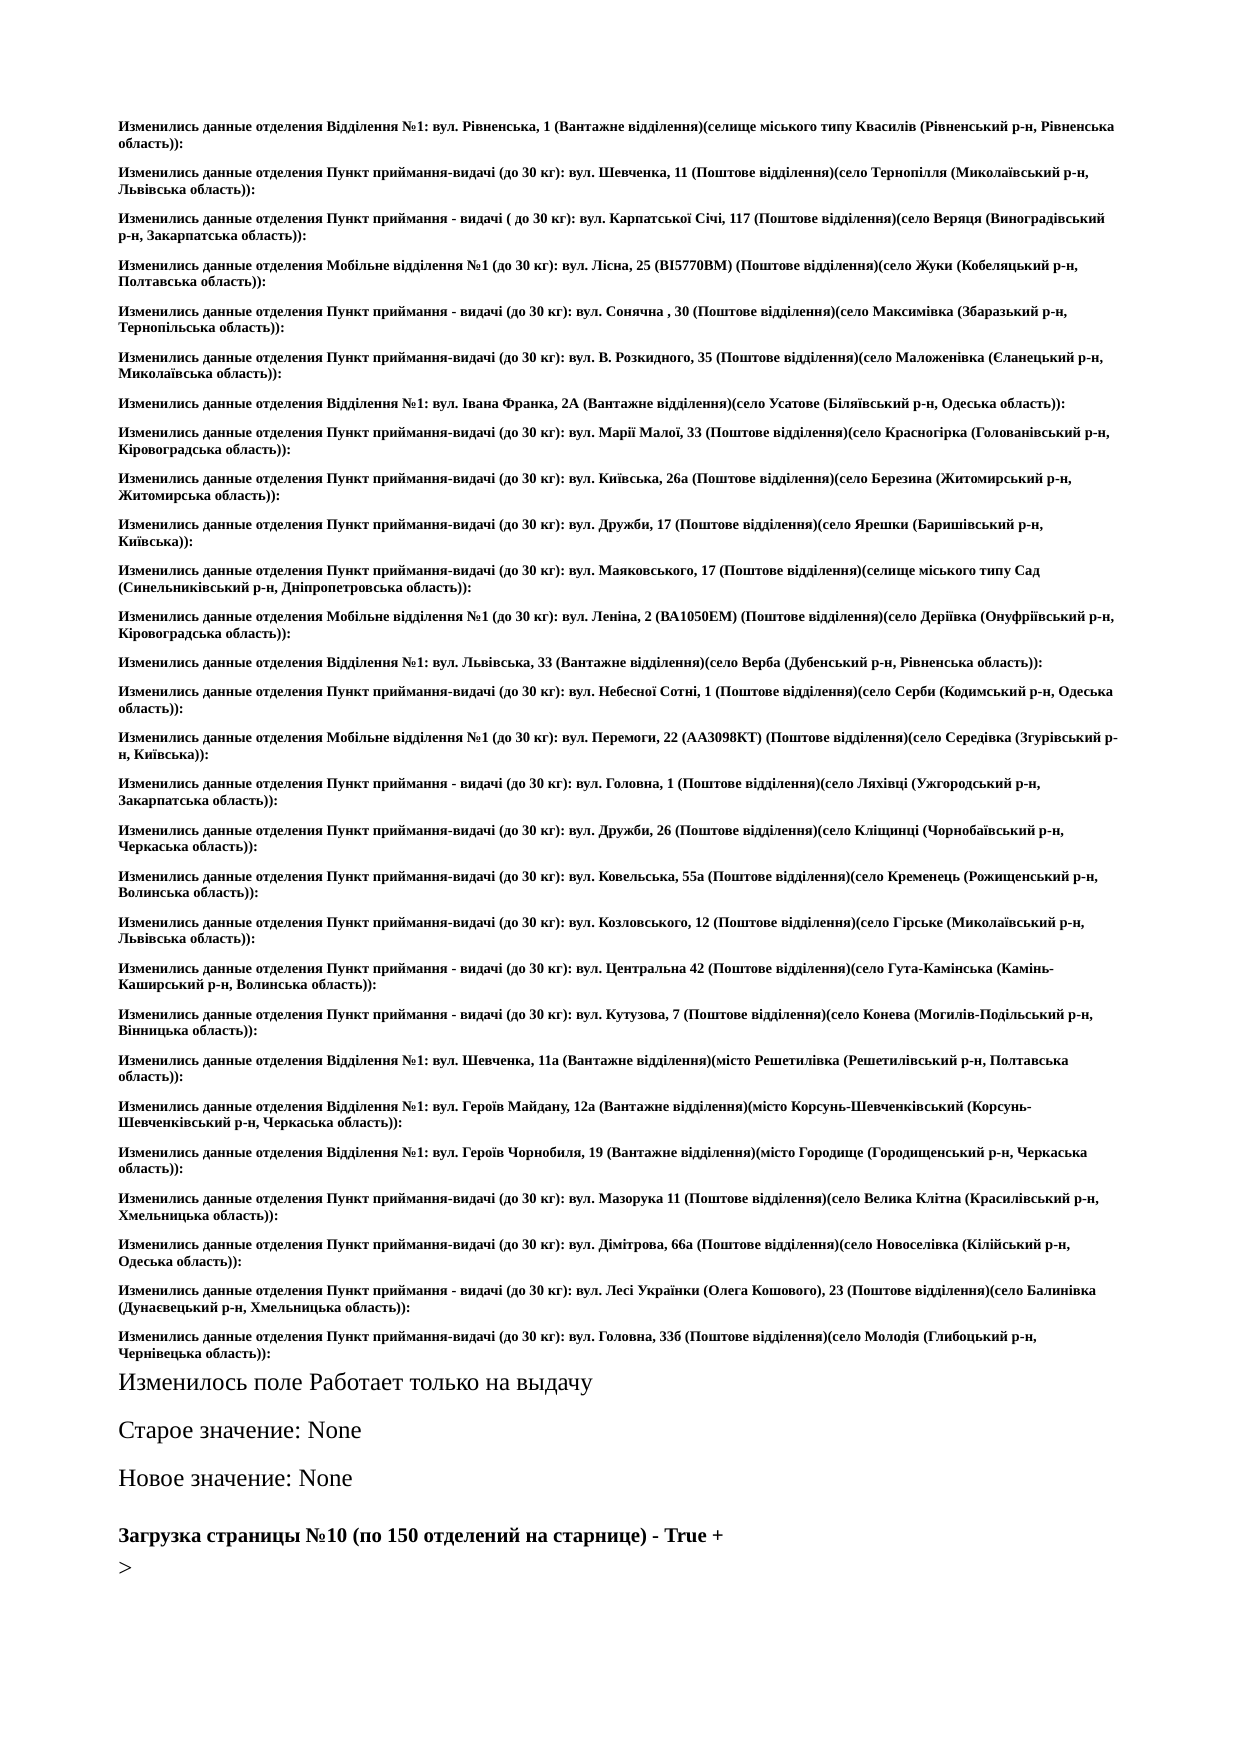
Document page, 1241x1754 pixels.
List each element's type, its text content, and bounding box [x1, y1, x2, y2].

subtitle Изменились данные отделения Пункт приймання-видачі (до 30 кг): вул. Київська, 26а (Поштове відділення)(село Березина (Житомирський р-н, Житомирська область)): [118, 470, 1122, 503]
subtitle Изменились данные отделения Відділення №1: вул. Івана Франка, 2А (Вантажне відділення)(село Усатове (Біляївський р-н, Одеська область)): [118, 394, 1122, 411]
text Новое значение: None [118, 1463, 1122, 1491]
subtitle Изменились данные отделения Пункт приймання-видачі (до 30 кг): вул. Марії Малої, 33 (Поштове відділення)(село Красногірка (Голованівський р-н, Кіровоградська область)): [118, 424, 1122, 457]
subtitle Изменились данные отделения Пункт приймання-видачі (до 30 кг): вул. Ковельська, 55а (Поштове відділення)(село Кременець (Рожищенський р-н, Волинська область)): [118, 867, 1122, 901]
text > [118, 1553, 1122, 1582]
subtitle Изменились данные отделения Мобільне відділення №1 (до 30 кг): вул. Леніна, 2 (ВА1050ЕМ) (Поштове відділення)(село Деріївка (Онуфріївський р-н, Кіровоградська область)): [118, 608, 1122, 641]
subtitle Изменились данные отделения Пункт приймання-видачі (до 30 кг): вул. Маяковського, 17 (Поштове відділення)(селище міського типу Сад (Синельниківський р-н, Дніпропетровська область)): [118, 562, 1122, 595]
subtitle Изменились данные отделения Пункт приймання - видачі (до 30 кг): вул. Головна, 1 (Поштове відділення)(село Ляхівці (Ужгородський р-н, Закарпатська область)): [118, 775, 1122, 809]
subtitle Изменились данные отделения Мобільне відділення №1 (до 30 кг): вул. Перемоги, 22 (АА3098КТ) (Поштове відділення)(село Середівка (Згурівський р-н, Київська)): [118, 729, 1122, 763]
subtitle Изменились данные отделения Відділення №1: вул. Героїв Майдану, 12а (Вантажне відділення)(місто Корсунь-Шевченківський (Корсунь-Шевченківський р-н, Черкаська область)): [118, 1097, 1122, 1131]
subtitle Изменились данные отделения Пункт приймання-видачі (до 30 кг): вул. Дружби, 26 (Поштове відділення)(село Кліщинці (Чорнобаївський р-н, Черкаська область)): [118, 821, 1122, 855]
subtitle Изменились данные отделения Пункт приймання - видачі (до 30 кг): вул. Кутузова, 7 (Поштове відділення)(село Конева (Могилів-Подільський р-н, Вінницька область)): [118, 1005, 1122, 1039]
subtitle Изменились данные отделения Пункт приймання - видачі (до 30 кг): вул. Лесі Українки (Олега Кошового), 23 (Поштове відділення)(село Балинівка (Дунаєвецький р-н, Хмельницька область)): [118, 1282, 1122, 1315]
subtitle Изменились данные отделения Пункт приймання-видачі (до 30 кг): вул. Мазорука 11 (Поштове відділення)(село Велика Клітна (Красилівський р-н, Хмельницька область)): [118, 1189, 1122, 1223]
subtitle Изменились данные отделения Пункт приймання-видачі (до 30 кг): вул. В. Розкидного, 35 (Поштове відділення)(село Маложенівка (Єланецький р-н, Миколаївська область)): [118, 348, 1122, 382]
subtitle Изменились данные отделения Відділення №1: вул. Шевченка, 11а (Вантажне відділення)(місто Решетилівка (Решетилівський р-н, Полтавська область)): [118, 1051, 1122, 1085]
subtitle Изменились данные отделения Пункт приймання - видачі ( до 30 кг): вул. Карпатської Січі, 117 (Поштове відділення)(село Веряця (Виноградівський р-н, Закарпатська область)): [118, 210, 1122, 244]
subtitle Изменились данные отделения Мобільне відділення №1 (до 30 кг): вул. Лісна, 25 (ВІ5770ВМ) (Поштове відділення)(село Жуки (Кобеляцький р-н, Полтавська область)): [118, 256, 1122, 290]
subtitle Изменились данные отделения Відділення №1: вул. Львівська, 33 (Вантажне відділення)(село Верба (Дубенський р-н, Рівненська область)): [118, 654, 1122, 671]
subtitle Изменились данные отделения Пункт приймання-видачі (до 30 кг): вул. Головна, 33б (Поштове відділення)(село Молодія (Глибоцький р-н, Чернівецька область)): [118, 1328, 1122, 1361]
subtitle Изменились данные отделения Пункт приймання-видачі (до 30 кг): вул. Дружби, 17 (Поштове відділення)(село Ярешки (Баришівський р-н, Київська)): [118, 516, 1122, 549]
subtitle Изменились данные отделения Пункт приймання - видачі (до 30 кг): вул. Сонячна , 30 (Поштове відділення)(село Максимівка (Збаразький р-н, Тернопільська область)): [118, 302, 1122, 336]
subtitle Изменились данные отделения Відділення №1: вул. Героїв Чорнобиля, 19 (Вантажне відділення)(місто Городище (Городищенський р-н, Черкаська область)): [118, 1143, 1122, 1177]
subtitle Изменились данные отделения Пункт приймання-видачі (до 30 кг): вул. Небесної Сотні, 1 (Поштове відділення)(село Серби (Кодимський р-н, Одеська область)): [118, 683, 1122, 717]
text Изменилось поле Работает только на выдачу [118, 1367, 1122, 1396]
text Старое значение: None [118, 1415, 1122, 1444]
subtitle Изменились данные отделения Пункт приймання-видачі (до 30 кг): вул. Козловського, 12 (Поштове відділення)(село Гірське (Миколаївський р-н, Львівська область)): [118, 913, 1122, 947]
subtitle Изменились данные отделения Відділення №1: вул. Рівненська, 1 (Вантажне відділення)(селище міського типу Квасилів (Рівненський р-н, Рівненська область)): [118, 118, 1122, 152]
subtitle Изменились данные отделения Пункт приймання - видачі (до 30 кг): вул. Центральна 42 (Поштове відділення)(село Гута-Камінська (Камінь-Каширський р-н, Волинська область)): [118, 959, 1122, 993]
subtitle Загрузка страницы №10 (по 150 отделений на старнице) - True + [118, 1523, 1122, 1547]
subtitle Изменились данные отделения Пункт приймання-видачі (до 30 кг): вул. Шевченка, 11 (Поштове відділення)(село Тернопілля (Миколаївський р-н, Львівська область)): [118, 164, 1122, 198]
subtitle Изменились данные отделения Пункт приймання-видачі (до 30 кг): вул. Дімітрова, 66а (Поштове відділення)(село Новоселівка (Кілійський р-н, Одеська область)): [118, 1236, 1122, 1269]
